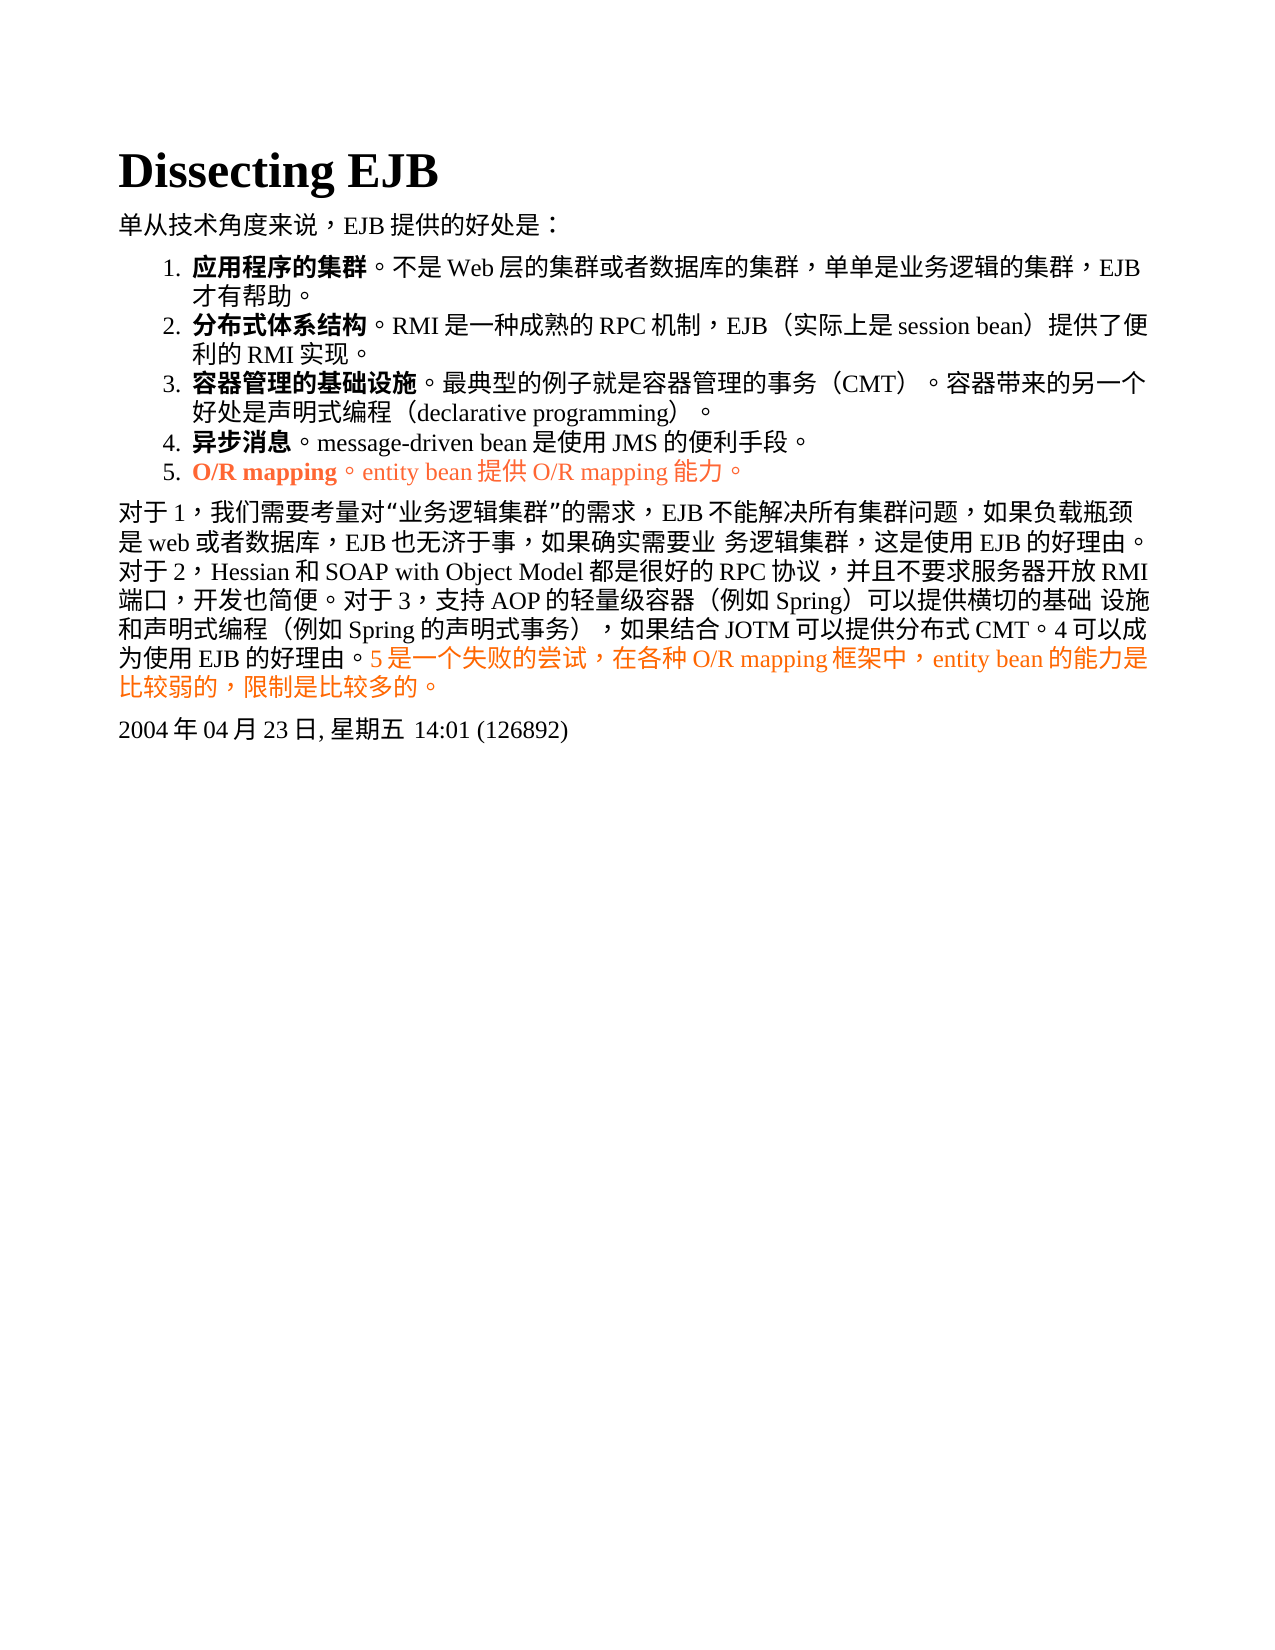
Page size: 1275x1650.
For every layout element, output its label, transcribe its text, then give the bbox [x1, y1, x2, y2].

text 单从技术角度来说，EJB提供的好处是： [118, 211, 1157, 240]
text 对于1，我们需要考量对“业务逻辑集群”的需求，EJB不能解决所有集群问题，如果负载瓶颈是web或者数据库，EJB也无济于事，如果确实需要业 务逻辑集群，这是使用EJB的好理由。对于2，Hessian和SOAP with Object Model都是很好的RPC协议，并且不要求服务器开放RMI端口，开发也简便。对于3，支持AOP的轻量级容器（例如Spring）可以提供横切的基础 设施和声明式编程（例如Spring的声明式事务），如果结合JOTM可以提供分布式CMT。4可以成为使用EJB的好理由。5是一个失败的尝试，在各种O/R mapping框架中，entity bean的能力是比较弱的，限制是比较多的。 [118, 498, 1157, 703]
list 分布式体系结构。RMI是一种成熟的RPC机制，EJB（实际上是session bean）提供了便利的RMI实现。 [162, 311, 1157, 369]
list 容器管理的基础设施。最典型的例子就是容器管理的事务（CMT）。容器带来的另一个好处是声明式编程（declarative programming）。 [162, 369, 1157, 428]
subtitle Dissecting EJB [118, 143, 1157, 198]
list 应用程序的集群。不是Web层的集群或者数据库的集群，单单是业务逻辑的集群，EJB才有帮助。 [162, 253, 1157, 311]
list O/R mapping。entity bean提供O/R mapping能力。 [162, 457, 1157, 486]
list 异步消息。message-driven bean是使用JMS的便利手段。 [162, 428, 1157, 457]
text 2004年04月23日, 星期五 14:01 (126892) [118, 715, 1157, 744]
